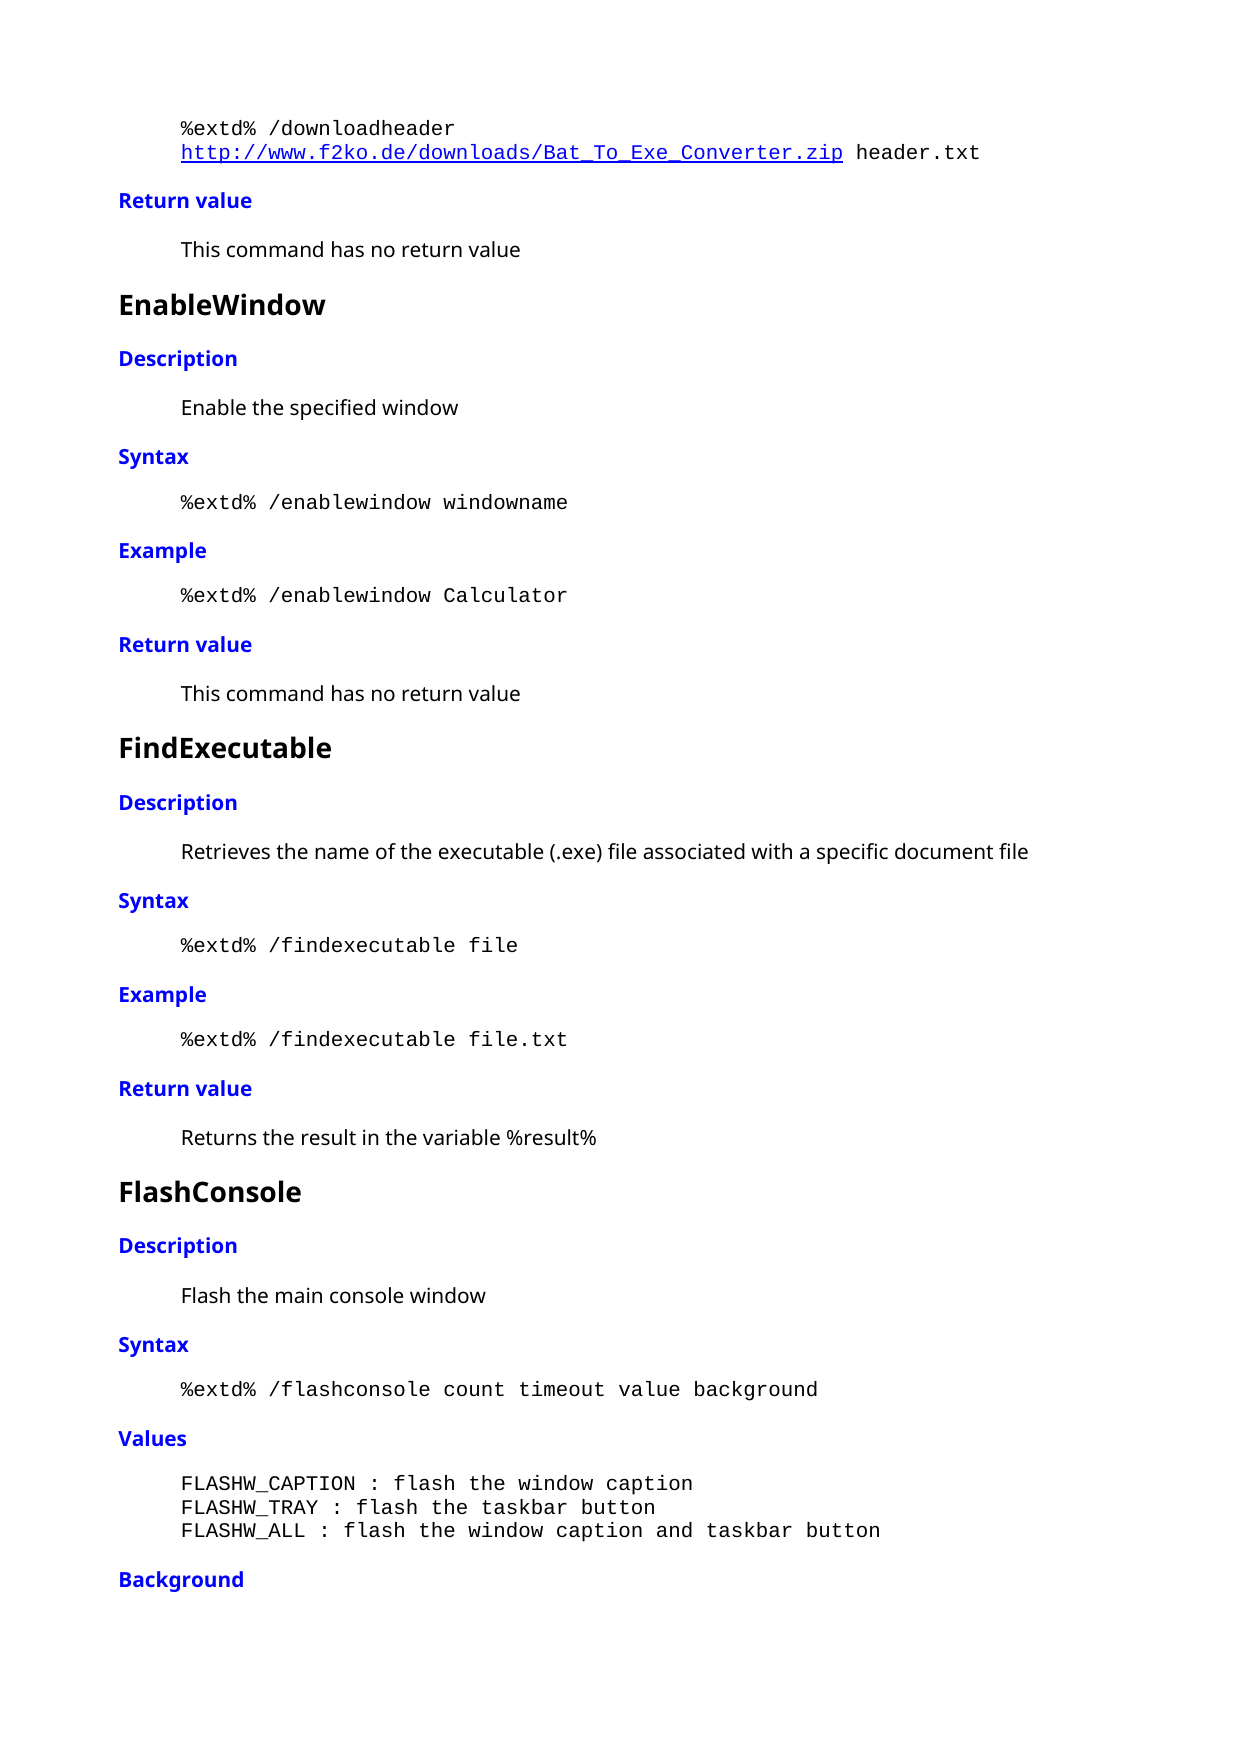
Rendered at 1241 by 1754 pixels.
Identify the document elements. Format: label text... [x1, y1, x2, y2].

text %extd% /enablewindow Calculator [181, 586, 1122, 609]
text Syntax [118, 1330, 1122, 1358]
text Return value [118, 1074, 1122, 1102]
text %extd% /flashconsole count timeout value background [181, 1379, 1122, 1403]
text FindExecutable [118, 728, 1122, 767]
text This command has no return value [181, 236, 1122, 264]
text %extd% /downloadheader http://www.f2ko.de/downloads/Bat_To_Exe_Converter.zip header.txt [181, 118, 1122, 165]
text Return value [118, 630, 1122, 658]
text FLASHW_CAPTION : flash the window caption FLASHW_TRAY : flash the taskbar button FLASHW_ALL : flash the window caption and taskbar button [181, 1473, 1122, 1544]
text EnableWindow [118, 285, 1122, 323]
text Enable the specified window [181, 393, 1122, 422]
text Description [118, 1231, 1122, 1260]
text Description [118, 788, 1122, 816]
text Values [118, 1424, 1122, 1452]
text Syntax [118, 442, 1122, 471]
text Background [118, 1565, 1122, 1593]
text %extd% /findexecutable file [181, 936, 1122, 959]
text Description [118, 344, 1122, 372]
text %extd% /findexecutable file.txt [181, 1029, 1122, 1053]
text %extd% /enablewindow windowname [181, 492, 1122, 515]
text Return value [118, 186, 1122, 215]
text Example [118, 536, 1122, 565]
text Retrieves the name of the executable (.exe) file associated with a specific document file [181, 837, 1122, 865]
text Syntax [118, 886, 1122, 915]
text Flash the main console window [181, 1281, 1122, 1309]
text This command has no return value [181, 679, 1122, 708]
text FlashConsole [118, 1172, 1122, 1211]
text Returns the result in the variable %result% [181, 1123, 1122, 1151]
text Example [118, 980, 1122, 1008]
